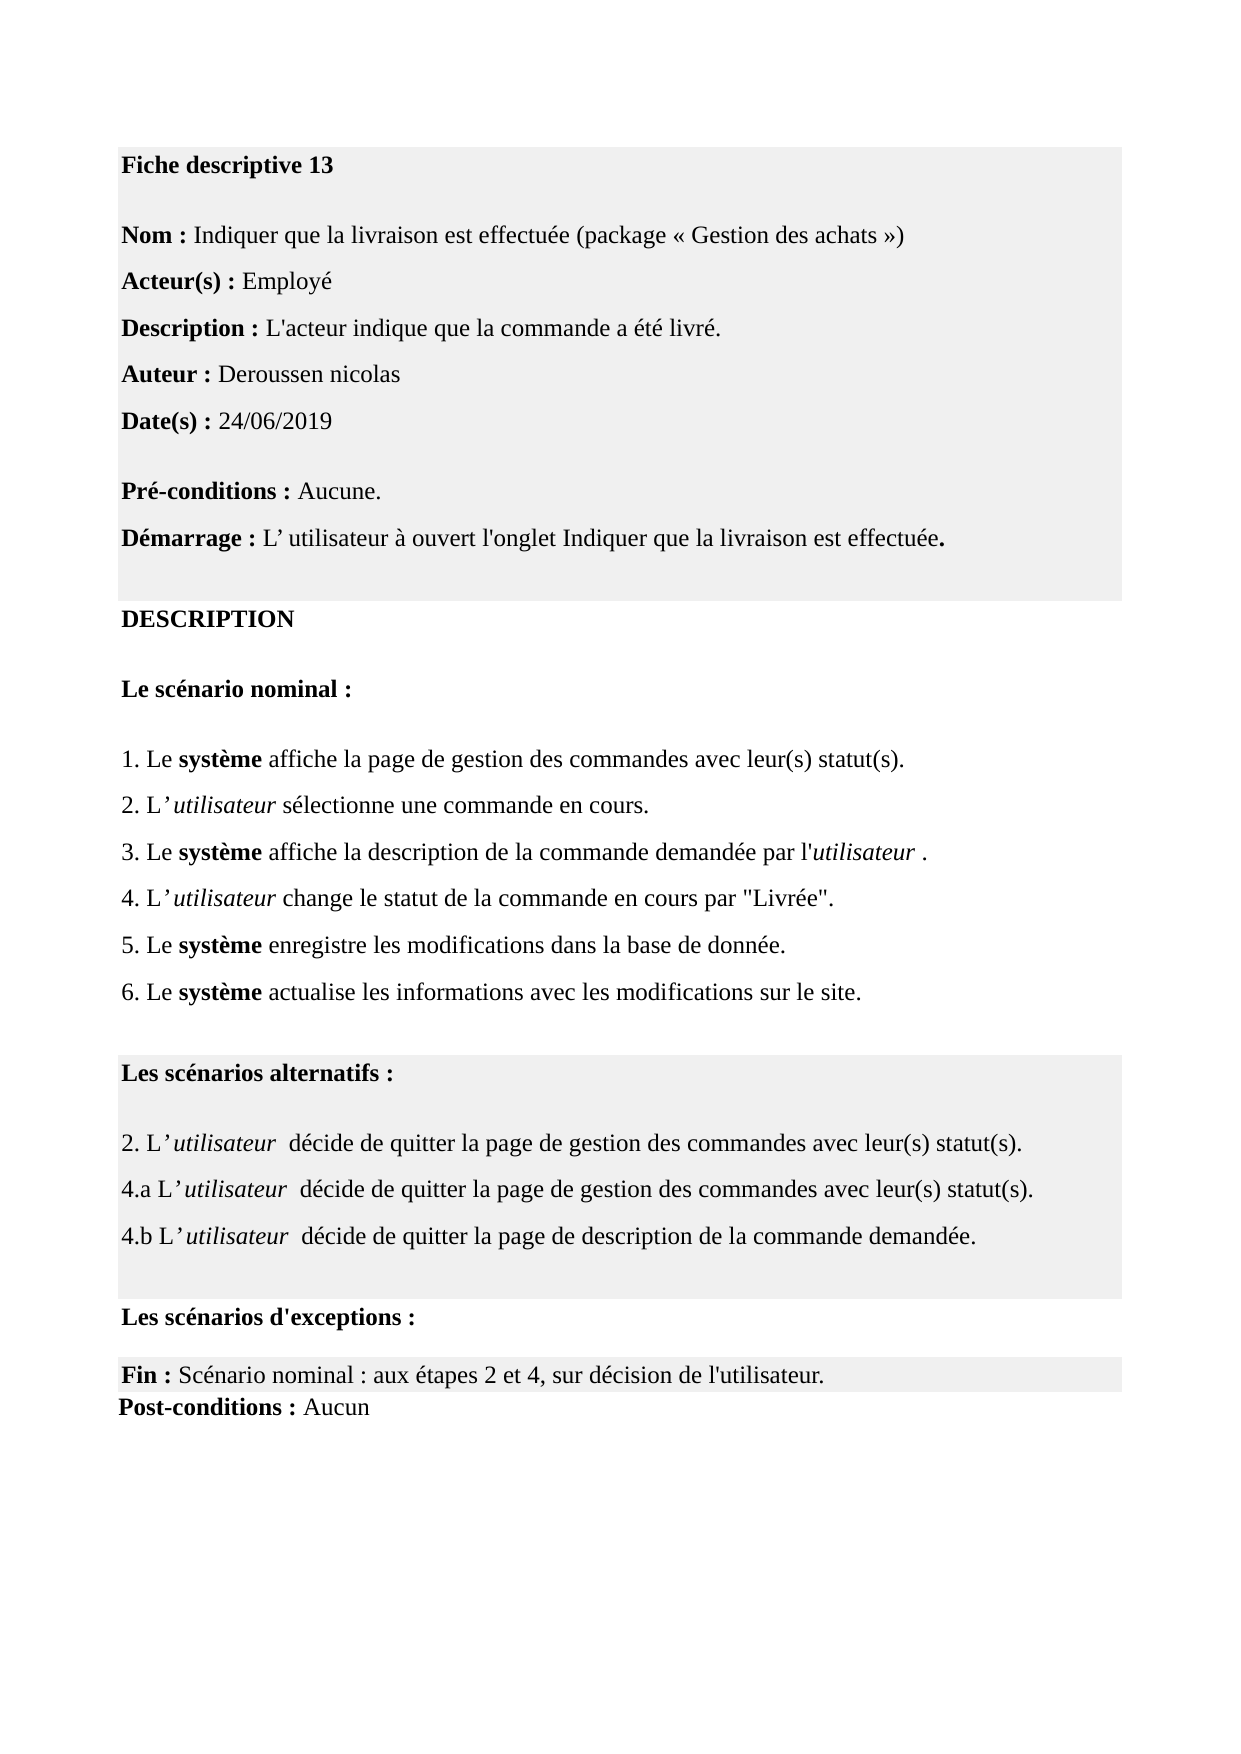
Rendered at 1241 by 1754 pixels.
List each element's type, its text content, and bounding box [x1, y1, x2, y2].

text Post-conditions : Aucun [118, 1392, 1122, 1420]
table_cell Les scénarios alternatifs : 2. L’ utilisateur décide de quitter la page de gestion des commandes avec leur(s) statut(s). 4.a L’ utilisateur décide de quitter la page de gestion des commandes avec leur(s) statut(s). 4.b L’ utilisateur décide de quitter la page de description de la commande demandée. [118, 1055, 1122, 1299]
table_cell Fin : Scénario nominal : aux étapes 2 et 4, sur décision de l'utilisateur. [118, 1357, 1122, 1392]
table_cell Les scénarios d'exceptions : [118, 1299, 1122, 1357]
table_header Fiche descriptive 13 Nom : Indiquer que la livraison est effectuée (package « Gestion des achats ») Acteur(s) : Employé Description : L'acteur indique que la commande a été livré. Auteur : Deroussen nicolas Date(s) : 24/06/2019 Pré-conditions : Aucune. Démarrage : L’ utilisateur à ouvert l'onglet Indiquer que la livraison est effectuée. [118, 147, 1122, 601]
table_cell DESCRIPTION Le scénario nominal : 1. Le système affiche la page de gestion des commandes avec leur(s) statut(s). 2. L’ utilisateur sélectionne une commande en cours. 3. Le système affiche la description de la commande demandée par l'utilisateur . 4. L’ utilisateur change le statut de la commande en cours par "Livrée". 5. Le système enregistre les modifications dans la base de donnée. 6. Le système actualise les informations avec les modifications sur le site. [118, 601, 1122, 1055]
